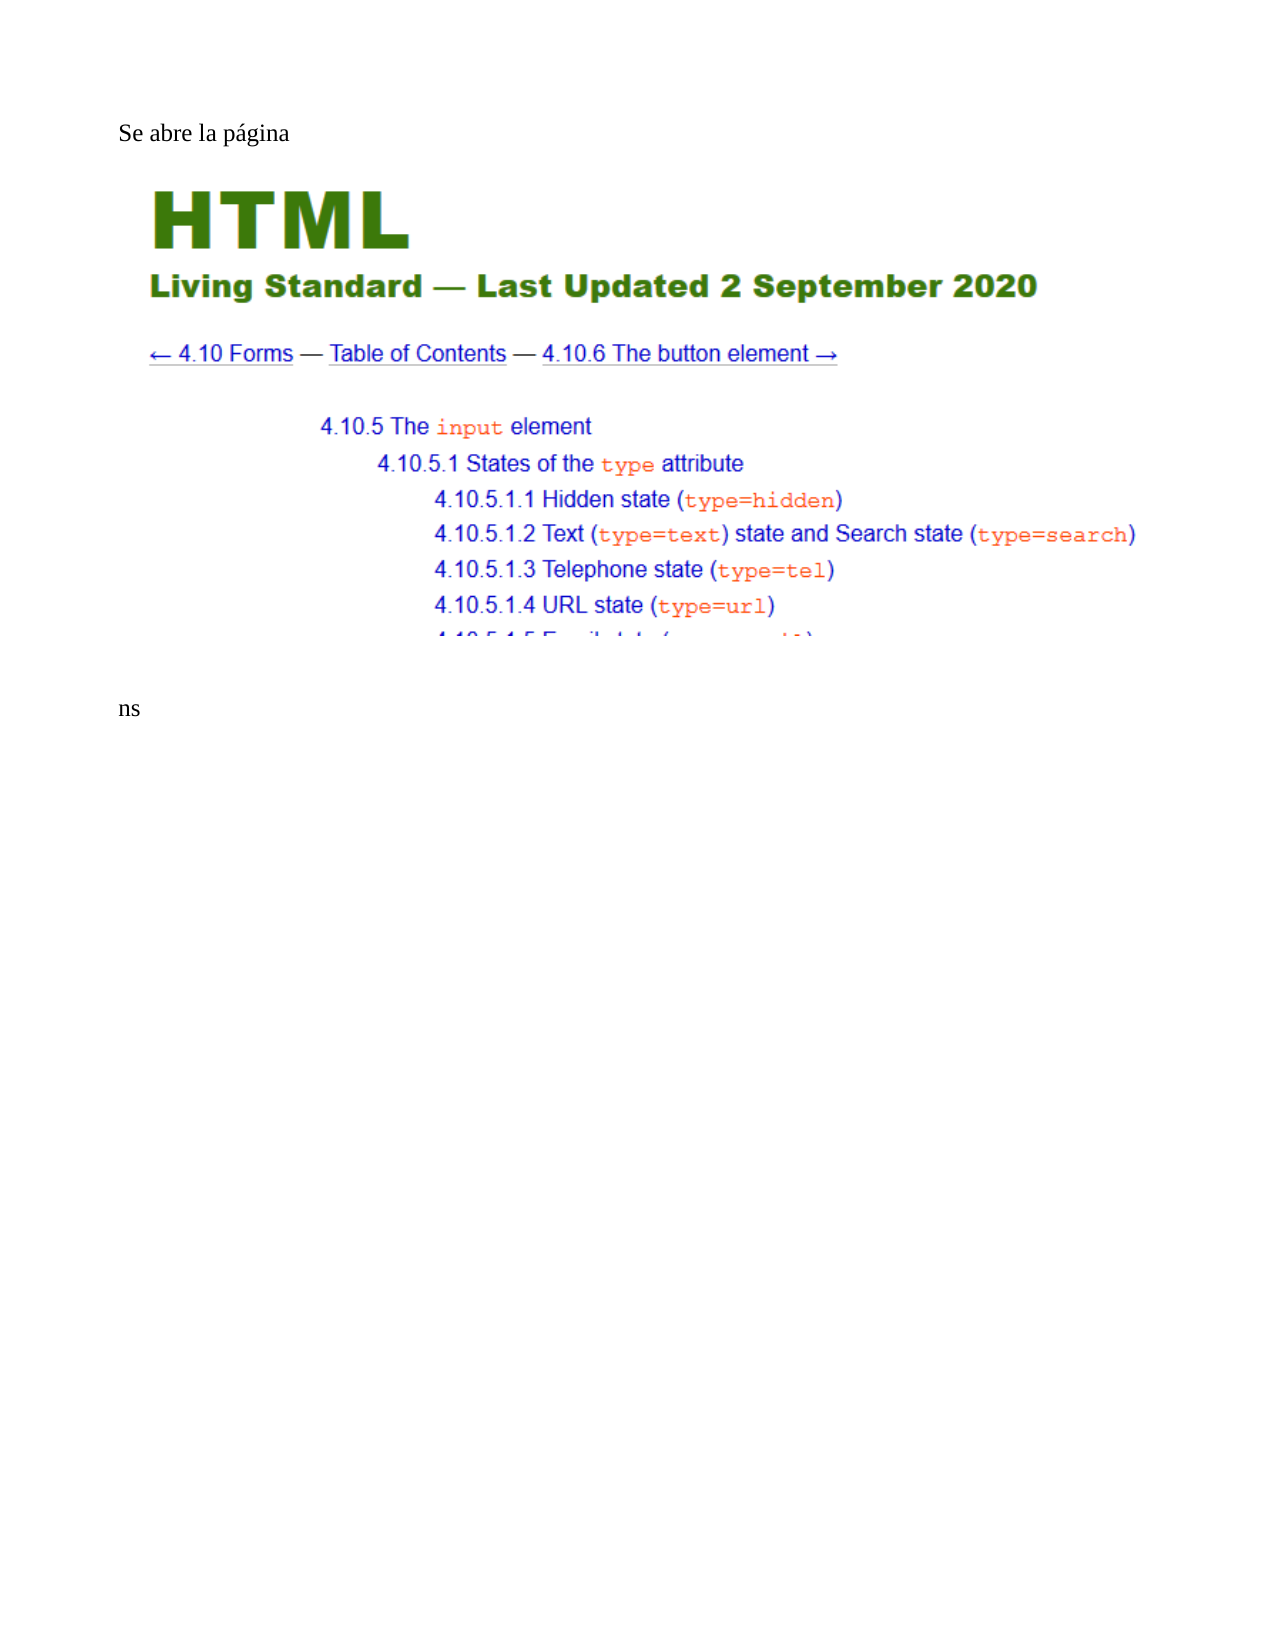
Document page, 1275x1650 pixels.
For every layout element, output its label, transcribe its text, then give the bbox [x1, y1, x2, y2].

text Se abre la página [118, 118, 1157, 147]
text ns [118, 693, 1157, 722]
picture [118, 163, 1157, 636]
